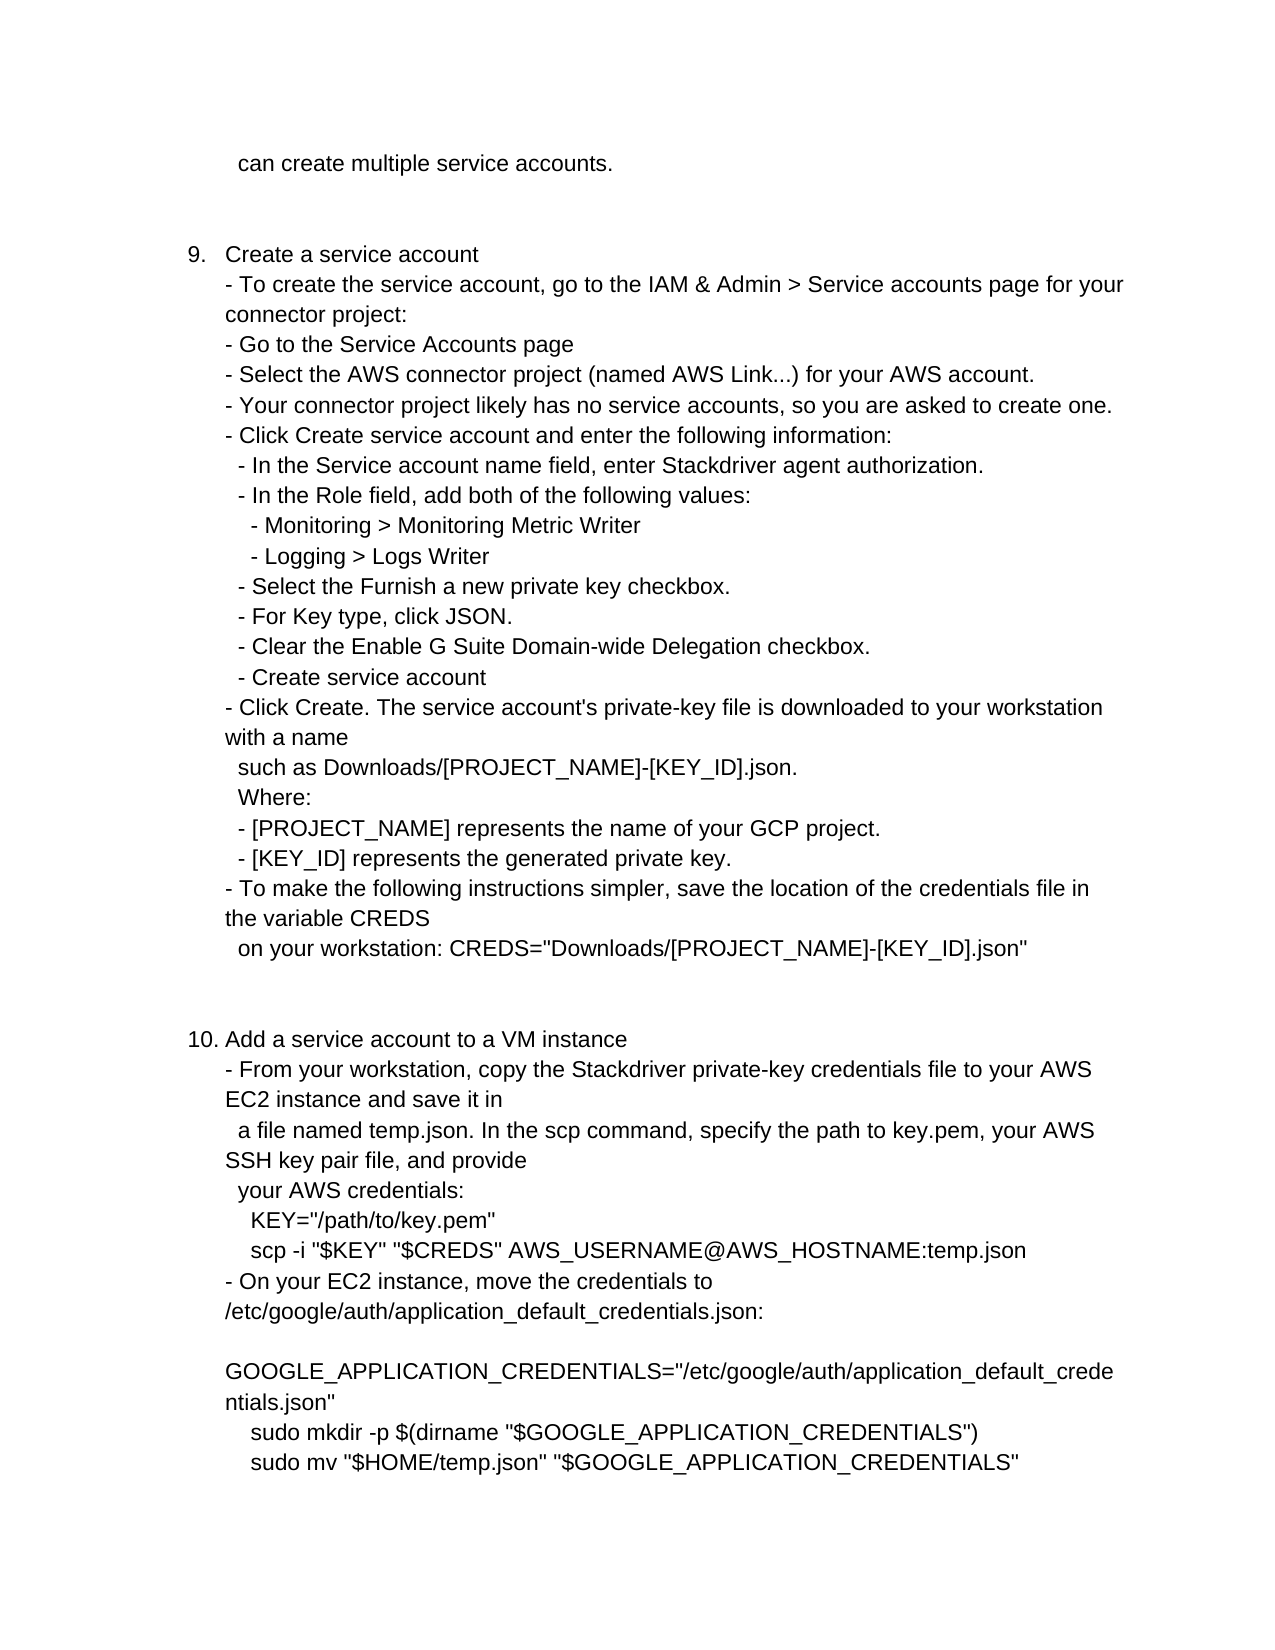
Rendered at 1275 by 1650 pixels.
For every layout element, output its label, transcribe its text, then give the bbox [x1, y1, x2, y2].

text KEY="/path/to/key.pem" [225, 1207, 1125, 1234]
text - Logging > Logs Writer [225, 543, 1125, 569]
text - Select the Furnish a new private key checkbox. [225, 573, 1125, 599]
text a file named temp.json. In the scp command, specify the path to key.pem, your AWS SSH key pair file, and provide [225, 1117, 1125, 1173]
text - Click Create. The service account's private-key file is downloaded to your workstation with a name [225, 694, 1125, 750]
text - On your EC2 instance, move the credentials to /etc/google/auth/application_default_credentials.json: [225, 1268, 1125, 1324]
text - To make the following instructions simpler, save the location of the credentials file in the variable CREDS [225, 875, 1125, 932]
text - Clear the Enable G Suite Domain-wide Delegation checkbox. [225, 633, 1125, 660]
list Add a service account to a VM instance [187, 1026, 1125, 1052]
text can create multiple service accounts. [225, 150, 1125, 176]
text GOOGLE_APPLICATION_CREDENTIALS="/etc/google/auth/application_default_credentials.json" [225, 1328, 1125, 1415]
text - Select the AWS connector project (named AWS Link...) for your AWS account. [225, 361, 1125, 388]
text your AWS credentials: [225, 1177, 1125, 1203]
text sudo mv "$HOME/temp.json" "$GOOGLE_APPLICATION_CREDENTIALS" [225, 1449, 1125, 1475]
text - Monitoring > Monitoring Metric Writer [225, 512, 1125, 539]
text - Click Create service account and enter the following information: [225, 422, 1125, 448]
text - Create service account [225, 663, 1125, 690]
text - Your connector project likely has no service accounts, so you are asked to create one. [225, 392, 1125, 418]
text - [PROJECT_NAME] represents the name of your GCP project. [225, 814, 1125, 841]
list Create a service account [187, 241, 1125, 267]
text - In the Role field, add both of the following values: [225, 482, 1125, 509]
text sudo mkdir -p $(dirname "$GOOGLE_APPLICATION_CREDENTIALS") [225, 1419, 1125, 1445]
text such as Downloads/[PROJECT_NAME]-[KEY_ID].json. [225, 754, 1125, 781]
text scp -i "$KEY" "$CREDS" AWS_USERNAME@AWS_HOSTNAME:temp.json [225, 1237, 1125, 1264]
text - In the Service account name field, enter Stackdriver agent authorization. [225, 452, 1125, 478]
text - Go to the Service Accounts page [225, 331, 1125, 358]
text on your workstation: CREDS="Downloads/[PROJECT_NAME]-[KEY_ID].json" [225, 935, 1125, 962]
text - [KEY_ID] represents the generated private key. [225, 845, 1125, 871]
text Where: [225, 784, 1125, 811]
text - From your workstation, copy the Stackdriver private-key credentials file to your AWS EC2 instance and save it in [225, 1056, 1125, 1113]
text - To create the service account, go to the IAM & Admin > Service accounts page for your connector project: [225, 271, 1125, 327]
text - For Key type, click JSON. [225, 603, 1125, 629]
